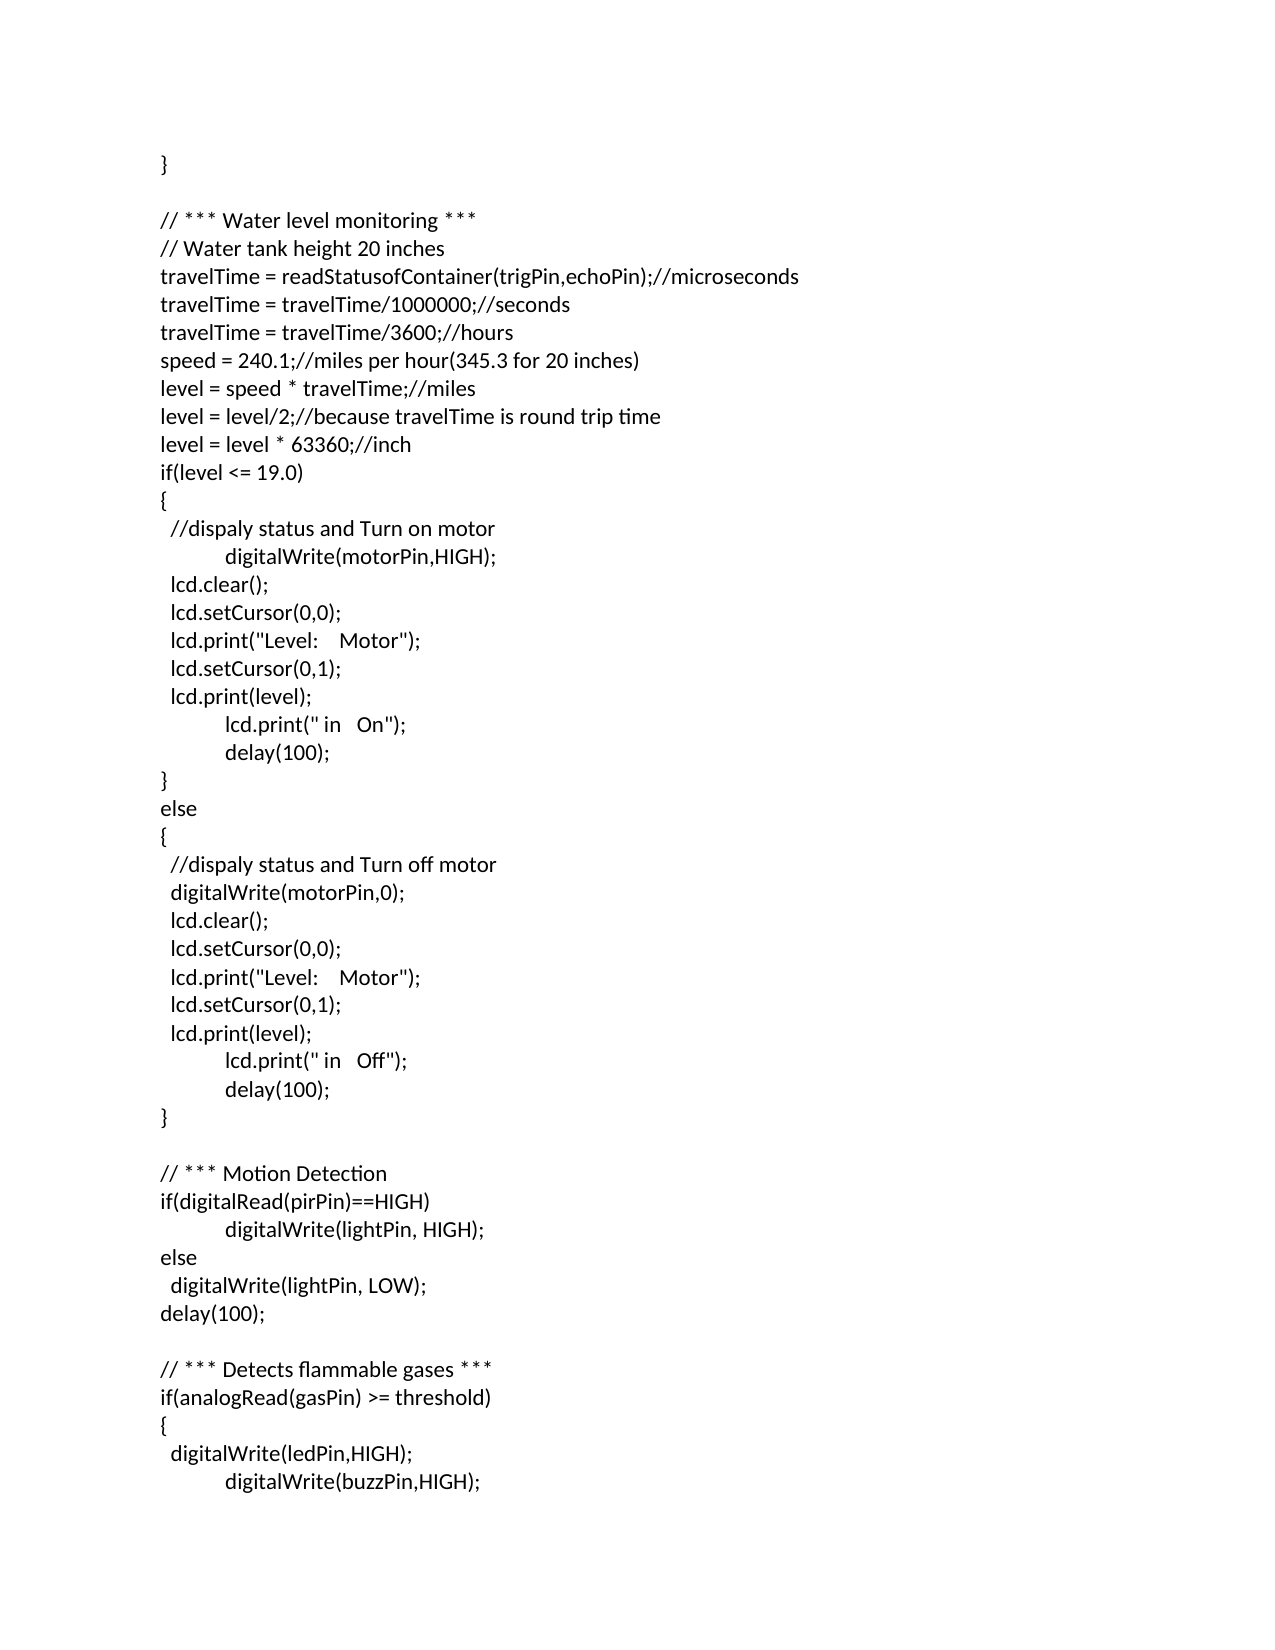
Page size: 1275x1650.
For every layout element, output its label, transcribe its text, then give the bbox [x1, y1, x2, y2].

text } [150, 766, 1125, 794]
text digitalWrite(motorPin,HIGH); [150, 542, 1125, 570]
text lcd.print(" in On"); [150, 710, 1125, 738]
text digitalWrite(ledPin,HIGH); [150, 1439, 1125, 1467]
text lcd.setCursor(0,0); [150, 934, 1125, 963]
text lcd.print("Level: Motor"); [150, 963, 1125, 991]
text level = level * 63360;//inch [150, 430, 1125, 458]
text lcd.setCursor(0,0); [150, 598, 1125, 626]
text level = level/2;//because travelTime is round trip time [150, 402, 1125, 430]
text digitalWrite(buzzPin,HIGH); [150, 1467, 1125, 1495]
text // *** Detects flammable gases *** [150, 1355, 1125, 1383]
text travelTime = travelTime/1000000;//seconds [150, 290, 1125, 318]
text travelTime = readStatusofContainer(trigPin,echoPin);//microseconds [150, 262, 1125, 290]
text { [150, 1411, 1125, 1439]
text delay(100); [150, 1075, 1125, 1103]
text if(level <= 19.0) [150, 458, 1125, 486]
text speed = 240.1;//miles per hour(345.3 for 20 inches) [150, 346, 1125, 374]
text lcd.print("Level: Motor"); [150, 626, 1125, 654]
text { [150, 486, 1125, 514]
text if(analogRead(gasPin) >= threshold) [150, 1383, 1125, 1411]
text lcd.print(level); [150, 682, 1125, 710]
text travelTime = travelTime/3600;//hours [150, 318, 1125, 346]
text // *** Motion Detection [150, 1159, 1125, 1187]
text digitalWrite(lightPin, HIGH); [150, 1215, 1125, 1243]
text } [150, 1103, 1125, 1131]
text digitalWrite(motorPin,0); [150, 878, 1125, 907]
text lcd.clear(); [150, 907, 1125, 934]
text //dispaly status and Turn on motor [150, 514, 1125, 542]
text lcd.setCursor(0,1); [150, 654, 1125, 682]
text else [150, 1243, 1125, 1271]
text if(digitalRead(pirPin)==HIGH) [150, 1187, 1125, 1215]
text level = speed * travelTime;//miles [150, 374, 1125, 402]
text // Water tank height 20 inches [150, 234, 1125, 262]
text } [150, 150, 1125, 178]
text lcd.print(" in Off"); [150, 1047, 1125, 1075]
text delay(100); [150, 738, 1125, 766]
text //dispaly status and Turn off motor [150, 851, 1125, 878]
text delay(100); [150, 1299, 1125, 1327]
text lcd.setCursor(0,1); [150, 991, 1125, 1019]
text digitalWrite(lightPin, LOW); [150, 1271, 1125, 1299]
text else [150, 794, 1125, 822]
text lcd.print(level); [150, 1019, 1125, 1047]
text // *** Water level monitoring *** [150, 206, 1125, 234]
text lcd.clear(); [150, 570, 1125, 598]
text { [150, 822, 1125, 851]
